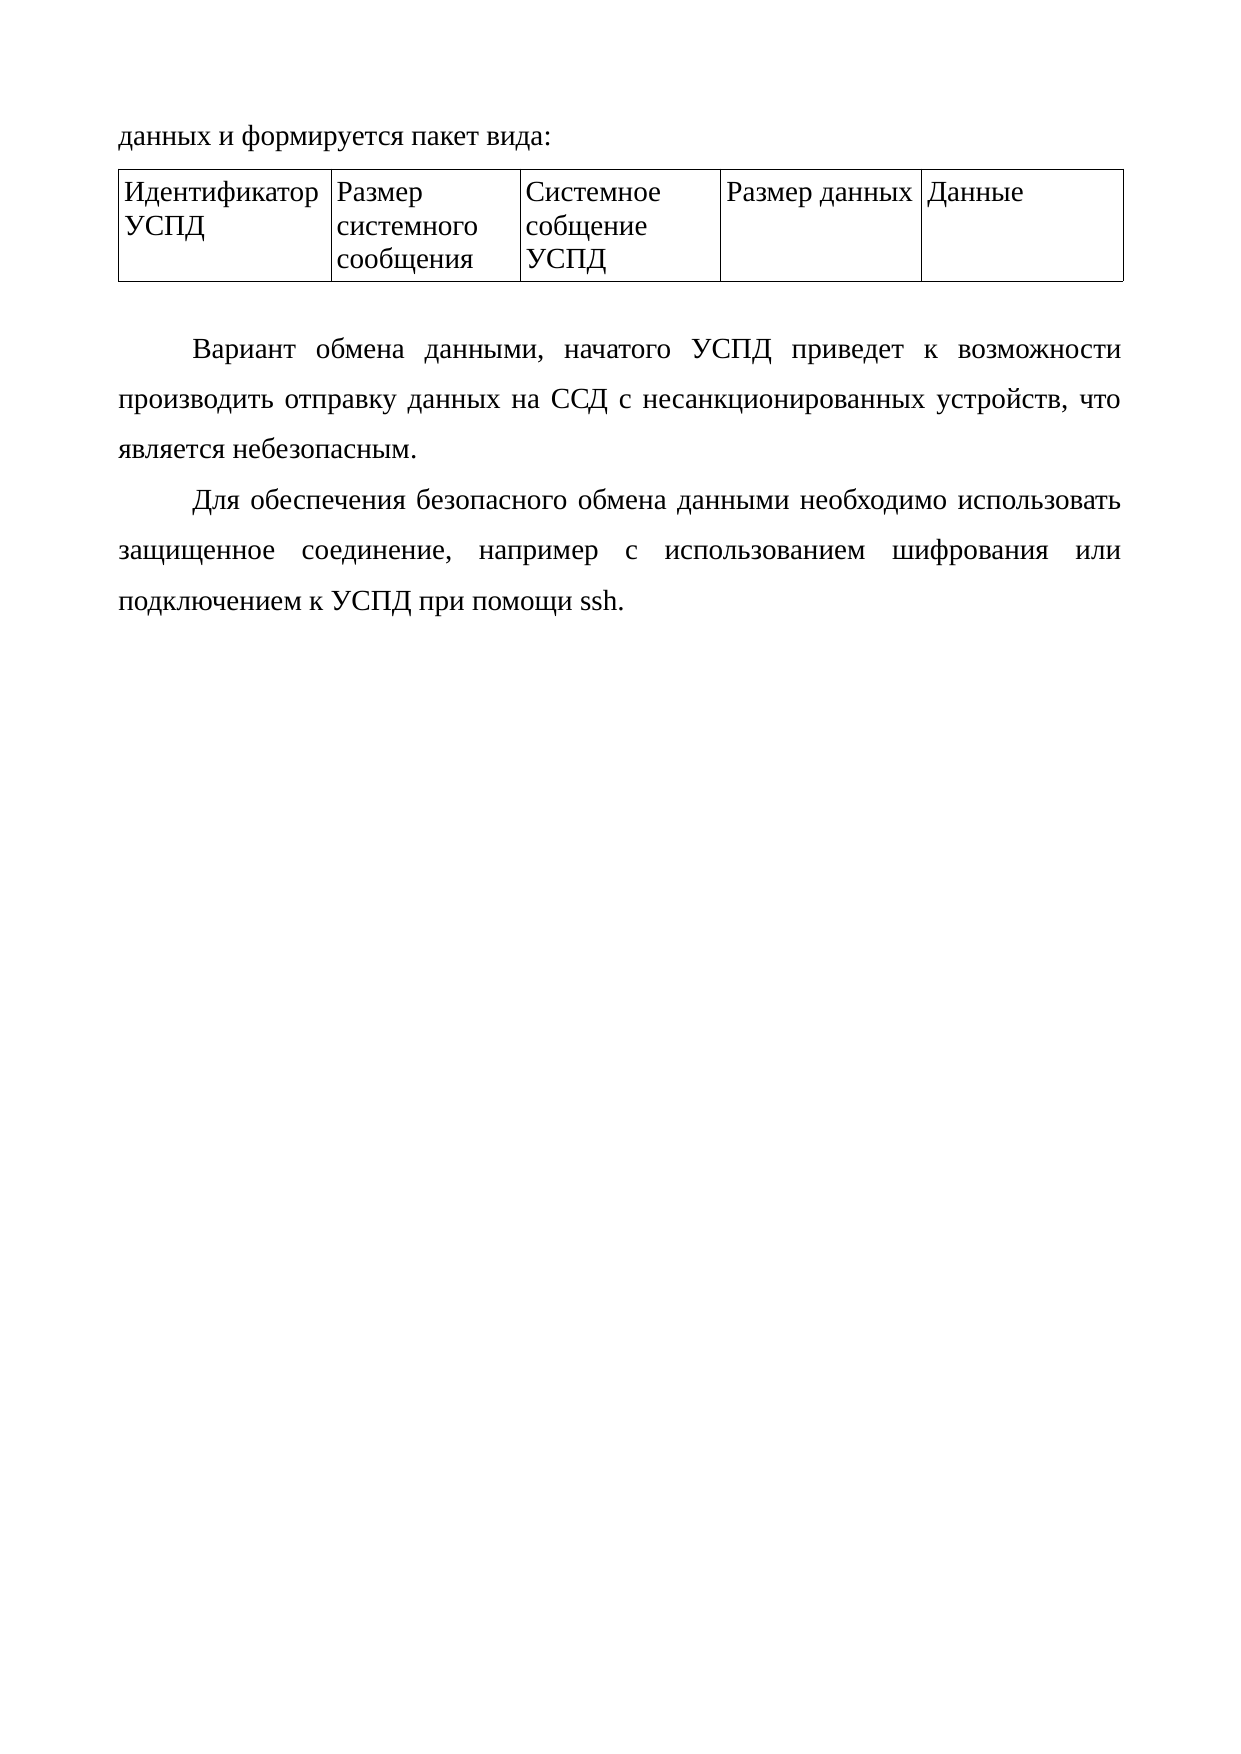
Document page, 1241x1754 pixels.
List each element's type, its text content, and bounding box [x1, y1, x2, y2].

table_header Размер системного сообщения [332, 170, 520, 281]
table_header Данные [922, 170, 1123, 281]
table_header Идентификатор УСПД [119, 170, 331, 281]
table_header Размер данных [721, 170, 921, 281]
text данных и формируется пакет вида: [118, 118, 1122, 152]
text Для обеспечения безопасного обмена данными необходимо использовать защищенное соединение, например с использованием шифрования или подключением к УСПД при помощи ssh. [118, 482, 1122, 616]
text Вариант обмена данными, начатого УСПД приведет к возможности производить отправку данных на ССД с несанкционированных устройств, что является небезопасным. [118, 331, 1122, 465]
table_header Системное собщение УСПД [521, 170, 720, 281]
